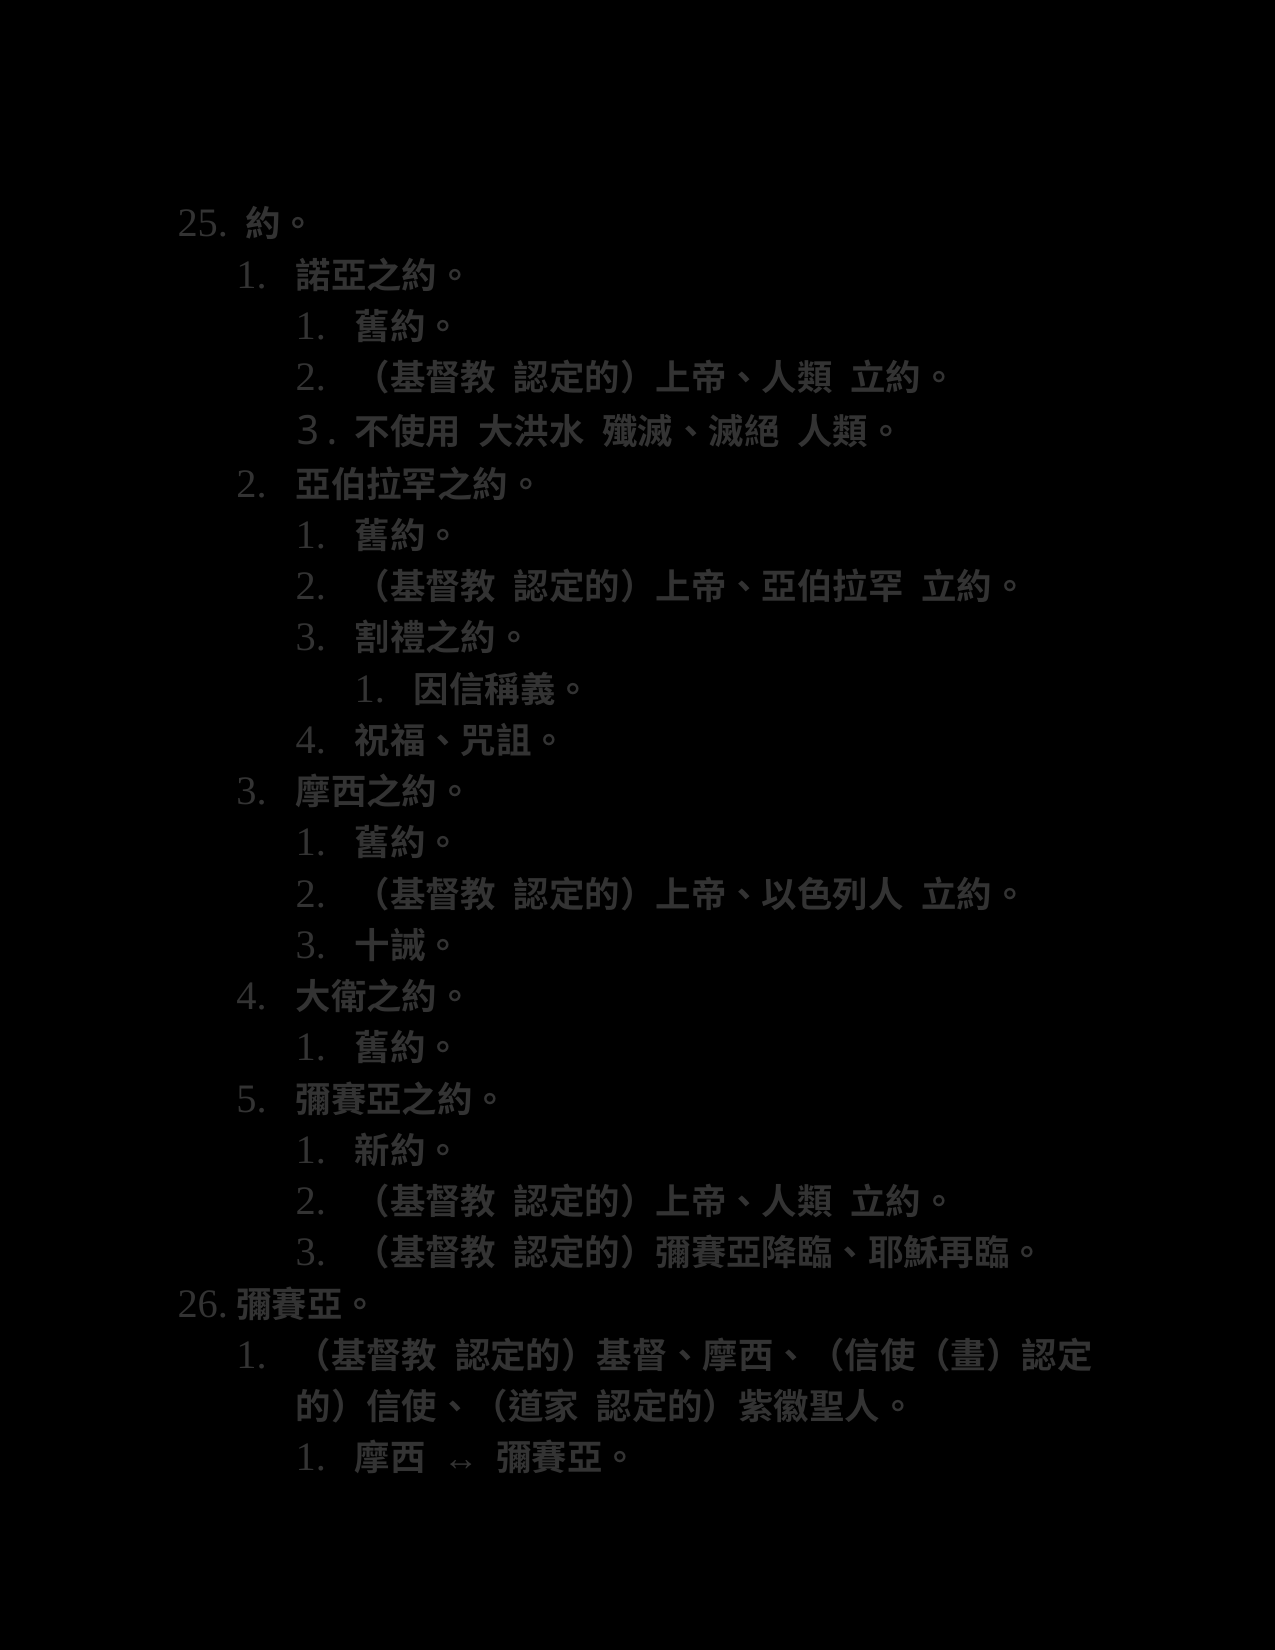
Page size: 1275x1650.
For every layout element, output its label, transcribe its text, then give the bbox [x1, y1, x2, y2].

list 舊約。 [295, 815, 1157, 866]
list 大衛之約。 [236, 968, 1157, 1020]
list 諾亞之約。 [236, 247, 1157, 298]
list 約。 [177, 196, 1157, 247]
list 新約。 [295, 1122, 1157, 1173]
list 摩西 ↔ 彌賽亞。 [295, 1430, 1157, 1481]
list （基督教 認定的）上帝、人類 立約。 [295, 1173, 1157, 1225]
list （基督教 認定的）基督、摩西、（信使（畫）認定的）信使、（道家 認定的）紫徽聖人。 [236, 1327, 1157, 1430]
list 摩西之約。 [236, 763, 1157, 815]
list （基督教 認定的）彌賽亞降臨、耶穌再臨。 [295, 1225, 1157, 1276]
list 舊約。 [295, 1020, 1157, 1071]
list （基督教 認定的）上帝、以色列人 立約。 [295, 866, 1157, 917]
list 舊約。 [295, 507, 1157, 558]
list （基督教 認定的）上帝、亞伯拉罕 立約。 [295, 558, 1157, 610]
list 因信稱義。 [354, 661, 1157, 712]
list （基督教 認定的）上帝、人類 立約。 [295, 349, 1157, 401]
list 亞伯拉罕之約。 [236, 456, 1157, 507]
list 彌賽亞。 [177, 1276, 1157, 1327]
list 割禮之約。 [295, 610, 1157, 661]
list 舊約。 [295, 298, 1157, 349]
list 不使用 大洪水 殲滅、滅絕 人類。 [295, 401, 1157, 456]
list 彌賽亞之約。 [236, 1071, 1157, 1122]
list 十誡。 [295, 917, 1157, 968]
list 祝福、咒詛。 [295, 712, 1157, 763]
